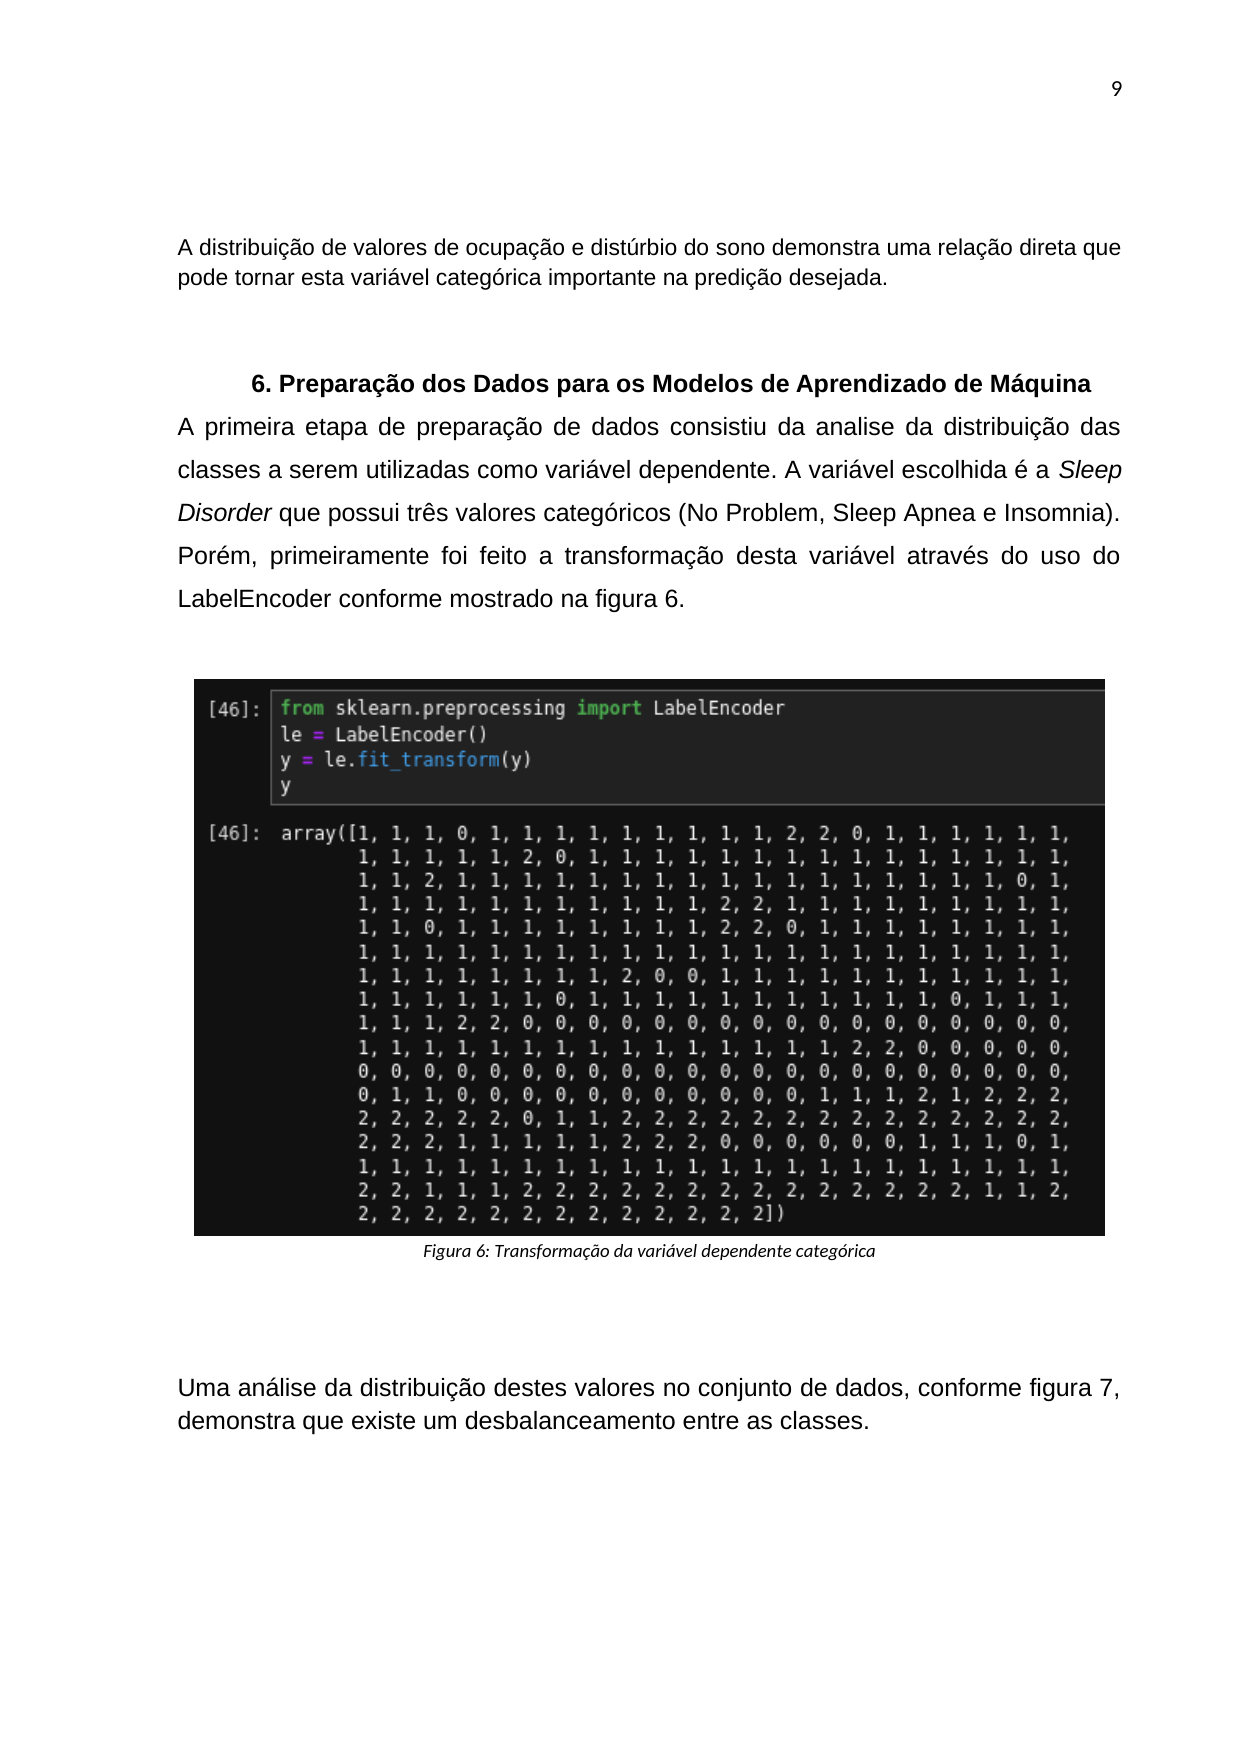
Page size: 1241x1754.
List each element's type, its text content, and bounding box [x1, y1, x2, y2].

subtitle 6. Preparação dos Dados para os Modelos de Aprendizado de Máquina [177, 368, 1122, 397]
text Figura 6: Transformação da variável dependente categórica [194, 1236, 1105, 1262]
text A primeira etapa de preparação de dados consistiu da analise da distribuição das classes a serem utilizadas como variável dependente. A variável escolhida é a Sleep Disorder que possui três valores categóricos (No Problem, Sleep Apnea e Insomnia). Porém, primeiramente foi feito a transformação desta variável através do uso do LabelEncoder conforme mostrado na figura 6. [177, 412, 1122, 613]
picture [194, 679, 1105, 1236]
text A distribuição de valores de ocupação e distúrbio do sono demonstra uma relação direta que pode tornar esta variável categórica importante na predição desejada. [177, 233, 1122, 290]
text Uma análise da distribuição destes valores no conjunto de dados, conforme figura 7, demonstra que existe um desbalanceamento entre as classes. [177, 1373, 1122, 1435]
